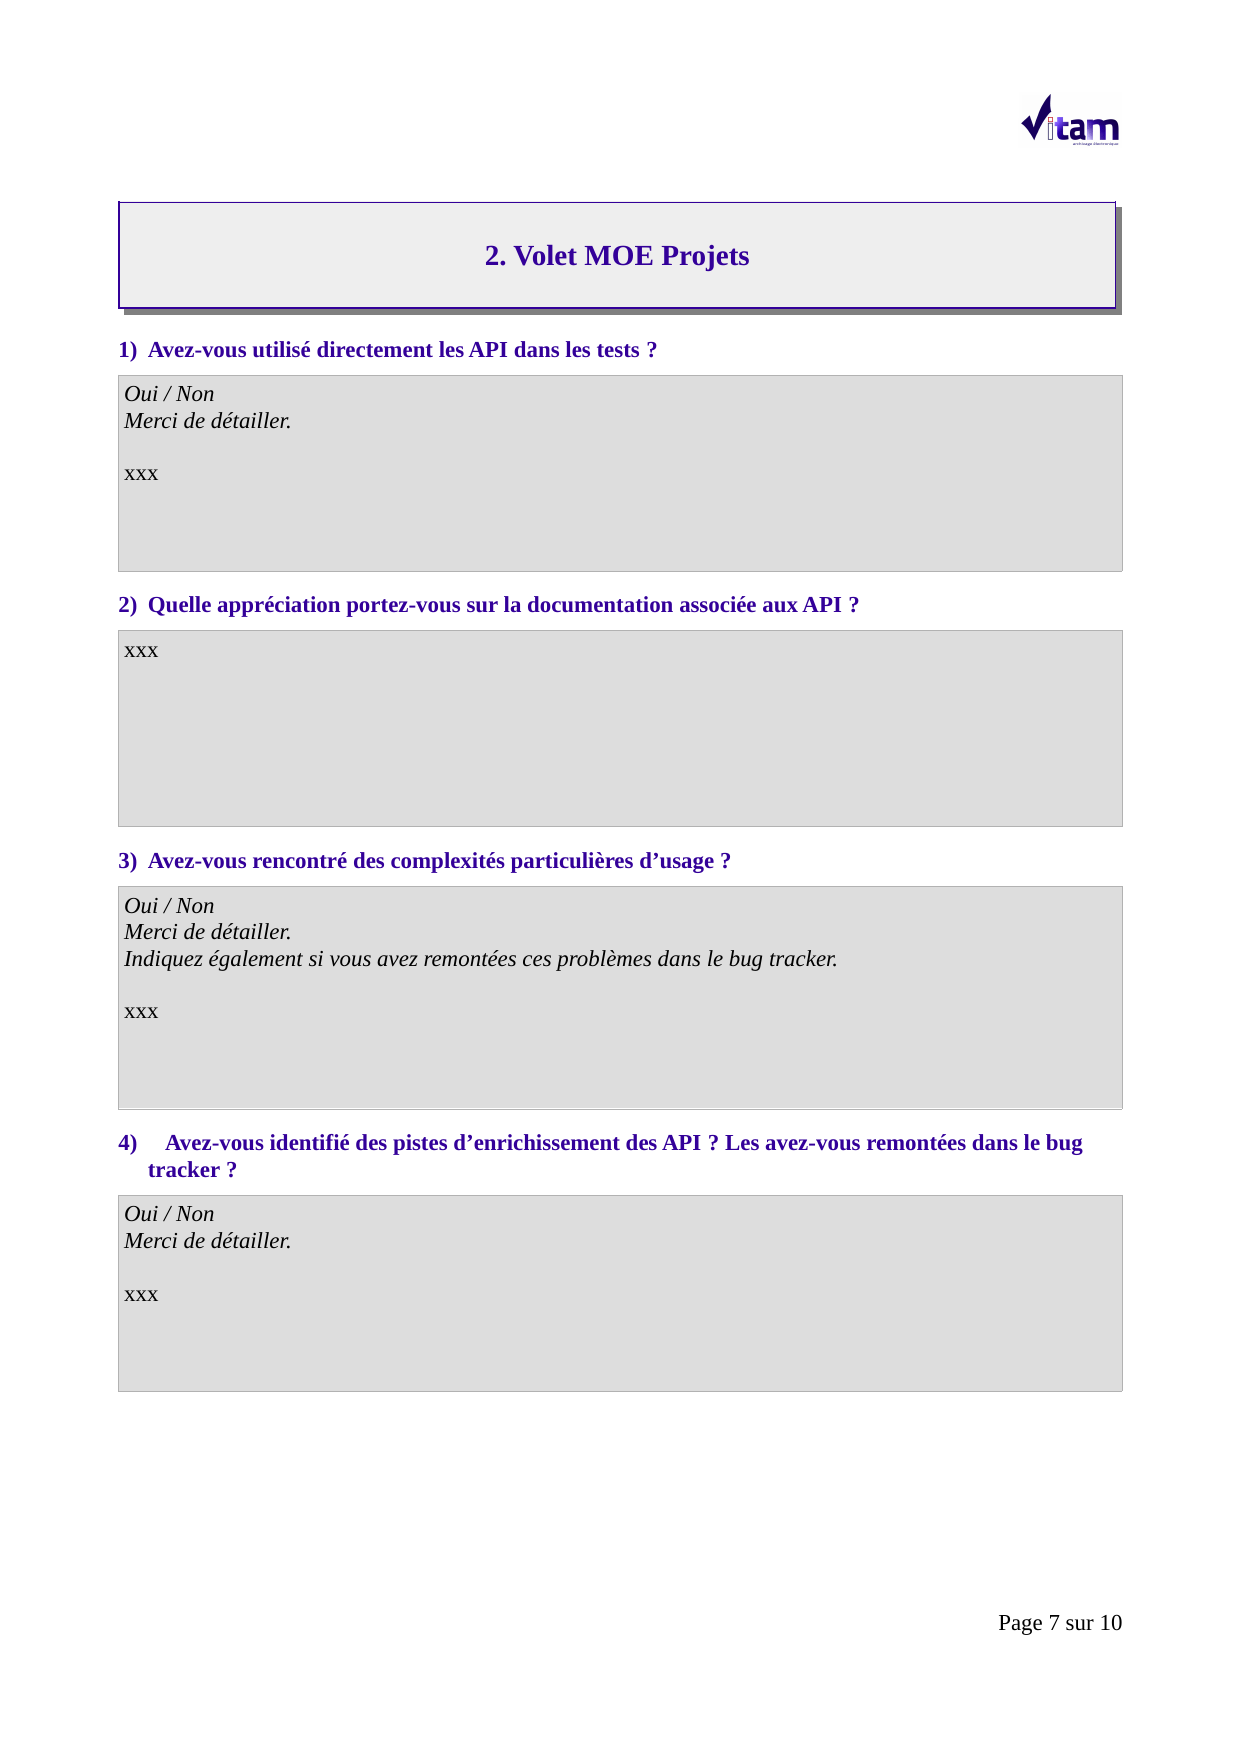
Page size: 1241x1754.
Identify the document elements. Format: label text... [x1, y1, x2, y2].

subtitle Avez-vous utilisé directement les API dans les tests ? [118, 336, 1122, 362]
subtitle Quelle appréciation portez-vous sur la documentation associée aux API ? [118, 591, 1122, 618]
picture [974, 92, 1123, 207]
subtitle 2. Volet MOE Projets [120, 203, 1115, 307]
table_header Oui / Non Merci de détailler. xxx [119, 1196, 1122, 1391]
subtitle Avez-vous rencontré des complexités particulières d’usage ? [118, 847, 1122, 874]
subtitle Avez-vous identifié des pistes d’enrichissement des API ? Les avez-vous remontées dans le bug tracker ? [118, 1129, 1122, 1182]
table_header Oui / Non Merci de détailler. Indiquez également si vous avez remontées ces problèmes dans le bug tracker. xxx [119, 887, 1122, 1108]
table_header xxx [119, 631, 1122, 826]
table_header Oui / Non Merci de détailler. xxx [119, 376, 1122, 571]
